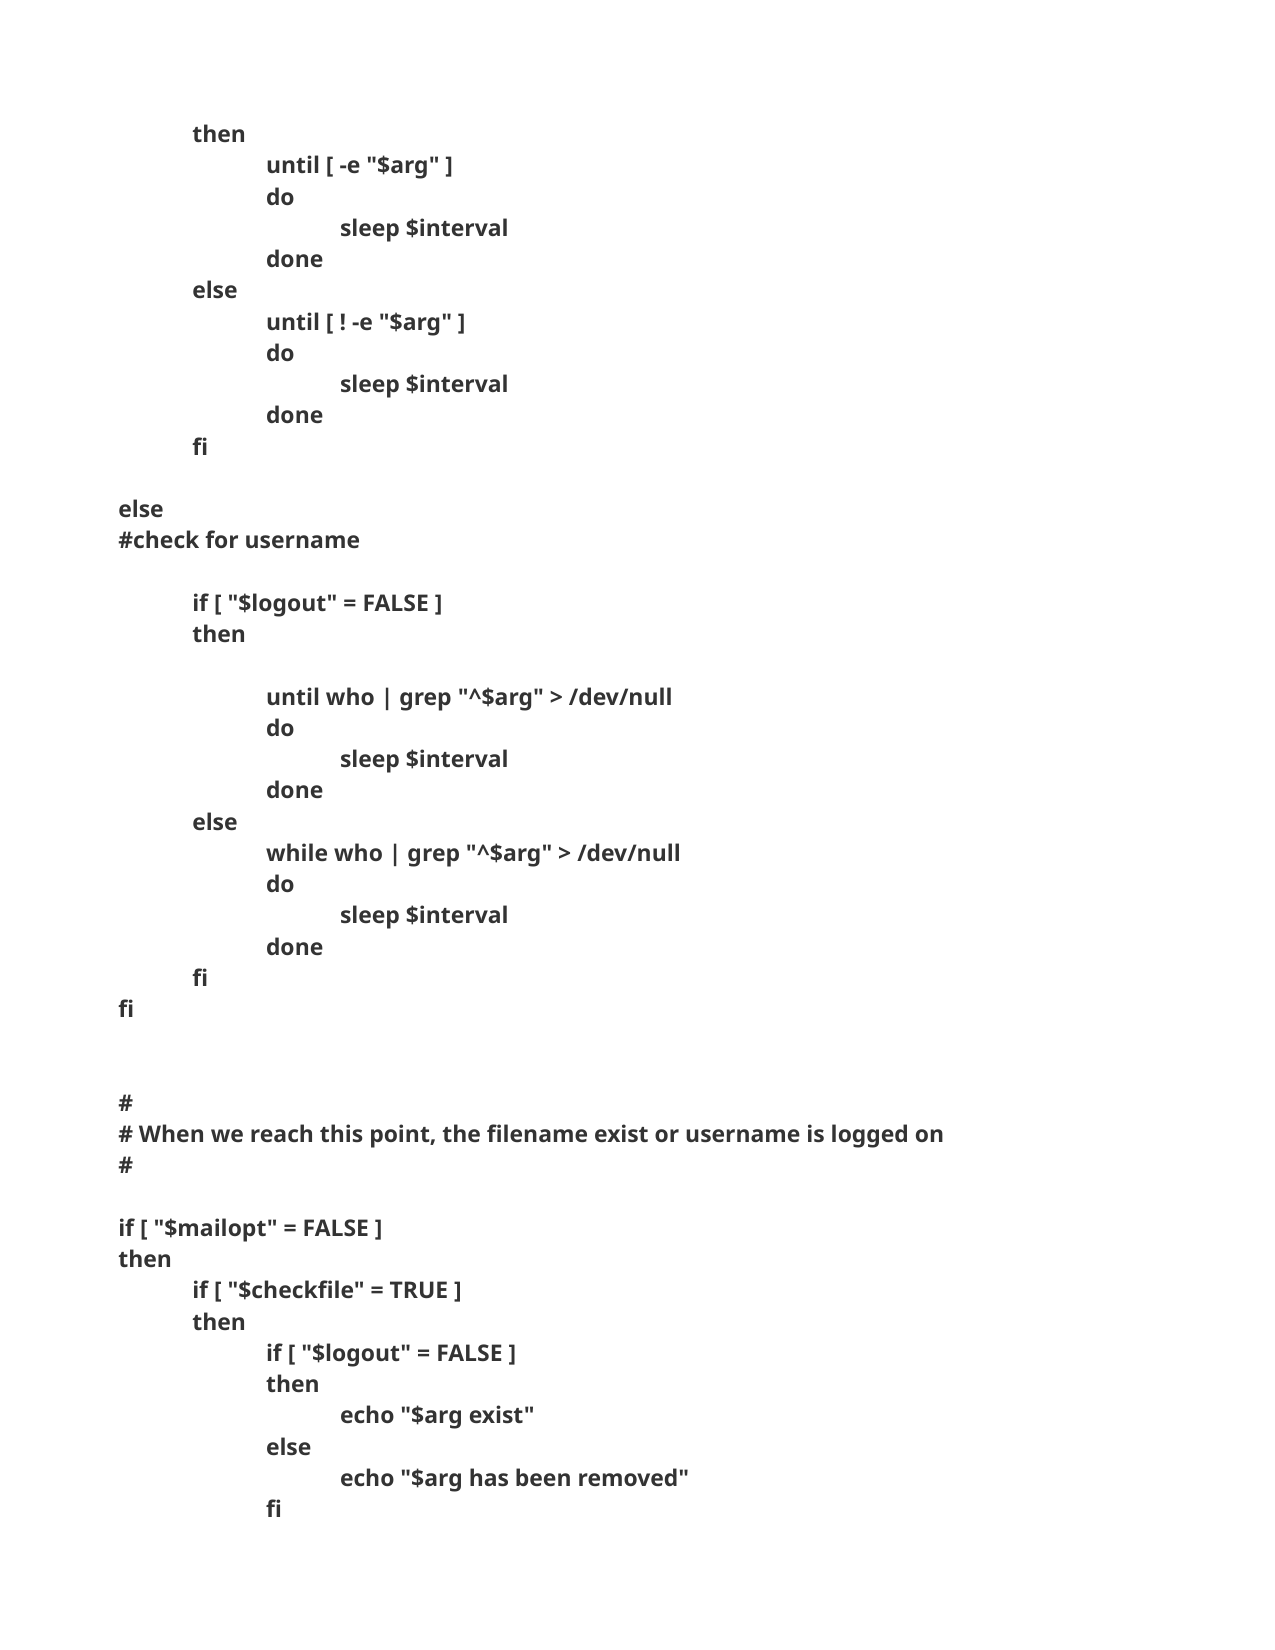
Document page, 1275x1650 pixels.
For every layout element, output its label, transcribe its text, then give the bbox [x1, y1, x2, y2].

text echo "$arg exist" [118, 1399, 1157, 1431]
text until [ ! -e "$arg" ] [118, 306, 1157, 337]
text sleep $interval [118, 743, 1157, 774]
text else [118, 493, 1157, 524]
text # When we reach this point, the filename exist or username is logged on [118, 1118, 1157, 1149]
text do [118, 181, 1157, 212]
text fi [118, 993, 1157, 1024]
text done [118, 399, 1157, 431]
text do [118, 712, 1157, 743]
text else [118, 806, 1157, 837]
text sleep $interval [118, 212, 1157, 243]
text #check for username [118, 524, 1157, 556]
text then [118, 1306, 1157, 1337]
text done [118, 774, 1157, 806]
text do [118, 868, 1157, 899]
text sleep $interval [118, 899, 1157, 931]
text if [ "$checkfile" = TRUE ] [118, 1274, 1157, 1306]
text sleep $interval [118, 368, 1157, 399]
text then [118, 118, 1157, 149]
text then [118, 618, 1157, 649]
text echo "$arg has been removed" [118, 1462, 1157, 1493]
text fi [118, 431, 1157, 462]
text else [118, 1431, 1157, 1462]
text if [ "$logout" = FALSE ] [118, 1337, 1157, 1368]
text done [118, 931, 1157, 962]
text if [ "$logout" = FALSE ] [118, 587, 1157, 618]
text until [ -e "$arg" ] [118, 149, 1157, 181]
text while who | grep "^$arg" > /dev/null [118, 837, 1157, 868]
text then [118, 1243, 1157, 1274]
text done [118, 243, 1157, 274]
text fi [118, 1493, 1157, 1524]
text then [118, 1368, 1157, 1399]
text else [118, 274, 1157, 306]
text do [118, 337, 1157, 368]
text until who | grep "^$arg" > /dev/null [118, 681, 1157, 712]
text if [ "$mailopt" = FALSE ] [118, 1212, 1157, 1243]
text # [118, 1087, 1157, 1118]
text fi [118, 962, 1157, 993]
text # [118, 1149, 1157, 1181]
